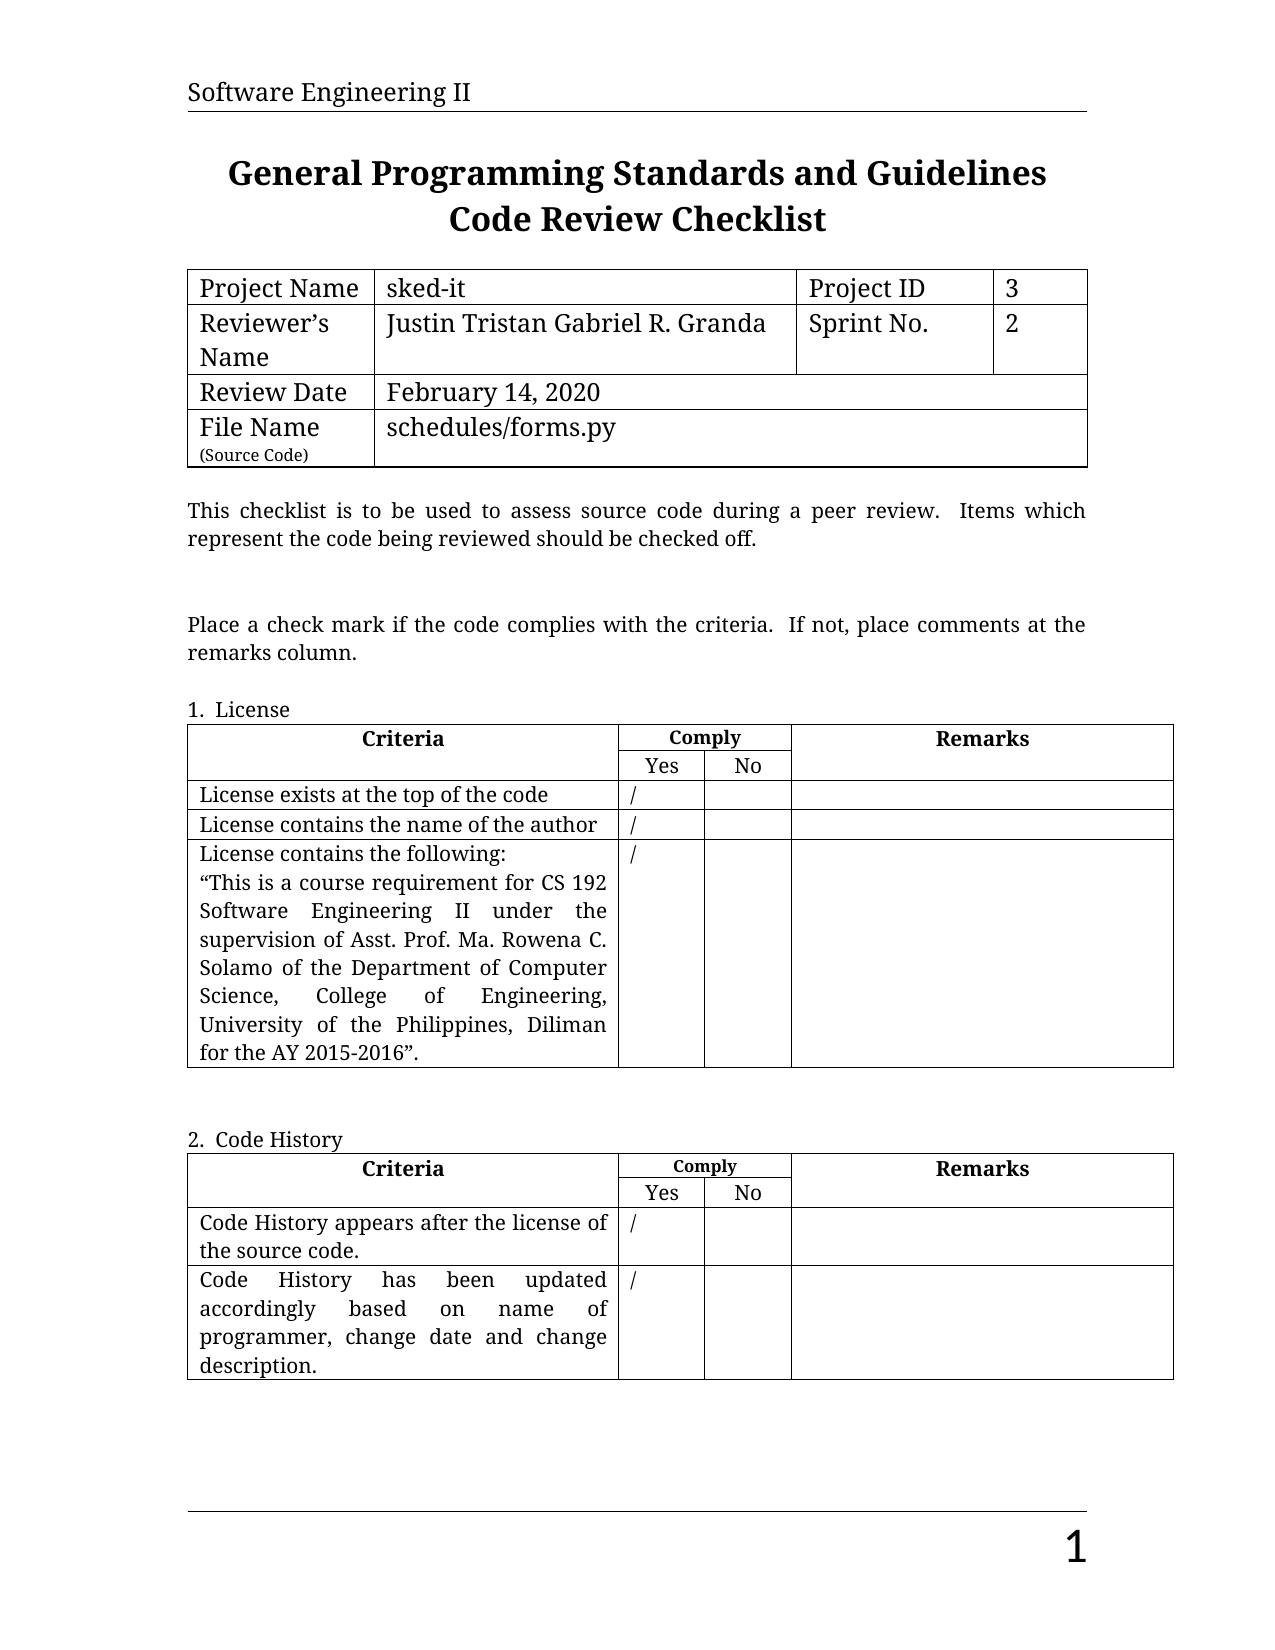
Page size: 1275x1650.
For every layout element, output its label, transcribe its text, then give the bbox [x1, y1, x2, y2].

table_cell [705, 1208, 791, 1264]
table_cell Code History appears after the license of the source code. [188, 1208, 618, 1264]
table_cell / [619, 840, 704, 1067]
table_cell [705, 840, 791, 1067]
table_cell License contains the following: “This is a course requirement for CS 192 Software Engineering II under the supervision of Asst. Prof. Ma. Rowena C. Solamo of the Department of Computer Science, College of Engineering, University of the Philippines, Diliman for the AY 2015-2016”. [188, 840, 618, 1067]
table_cell No [705, 751, 791, 779]
table_header Project ID [797, 270, 993, 304]
table_cell February 14, 2020 [375, 375, 1087, 409]
text General Programming Standards and Guidelines Code Review Checklist [187, 150, 1087, 241]
text 1. License [187, 695, 1087, 723]
table_cell Justin Tristan Gabriel R. Granda [375, 305, 796, 373]
table_header Comply [619, 1154, 791, 1177]
table_cell Sprint No. [797, 305, 993, 373]
table_cell 2 [994, 305, 1087, 373]
table_cell Review Date [188, 375, 374, 409]
table_cell [705, 781, 791, 809]
table_cell Yes [619, 751, 704, 779]
text This checklist is to be used to assess source code during a peer review. Items which represent the code being reviewed should be checked off. [187, 496, 1087, 553]
text Place a check mark if the code complies with the criteria. If not, place comments at the remarks column. [187, 610, 1087, 667]
table_cell License exists at the top of the code [188, 781, 618, 809]
table_cell License contains the name of the author [188, 810, 618, 838]
table_header Comply [619, 725, 791, 750]
table_cell [792, 781, 1173, 809]
table_cell Reviewer’s Name [188, 305, 374, 373]
table_header Criteria [188, 725, 618, 779]
table_cell / [619, 810, 704, 838]
table_header Remarks [792, 725, 1173, 779]
table_header 3 [994, 270, 1087, 304]
table_cell [705, 1266, 791, 1379]
table_header Criteria [188, 1154, 618, 1207]
table_cell No [705, 1178, 791, 1207]
table_cell / [619, 1208, 704, 1264]
table_cell schedules/forms.py [375, 410, 1087, 466]
table_cell [792, 810, 1173, 838]
table_cell [792, 840, 1173, 1067]
table_cell [792, 1208, 1173, 1264]
table_cell / [619, 781, 704, 809]
table_cell File Name (Source Code) [188, 410, 374, 466]
table_cell Code History has been updated accordingly based on name of programmer, change date and change description. [188, 1266, 618, 1379]
table_header Remarks [792, 1154, 1173, 1207]
table_cell [792, 1266, 1173, 1379]
table_cell Yes [619, 1178, 704, 1207]
table_header sked-it [375, 270, 796, 304]
table_cell / [619, 1266, 704, 1379]
text 2. Code History [187, 1125, 1087, 1153]
table_cell [705, 810, 791, 838]
table_header Project Name [188, 270, 374, 304]
